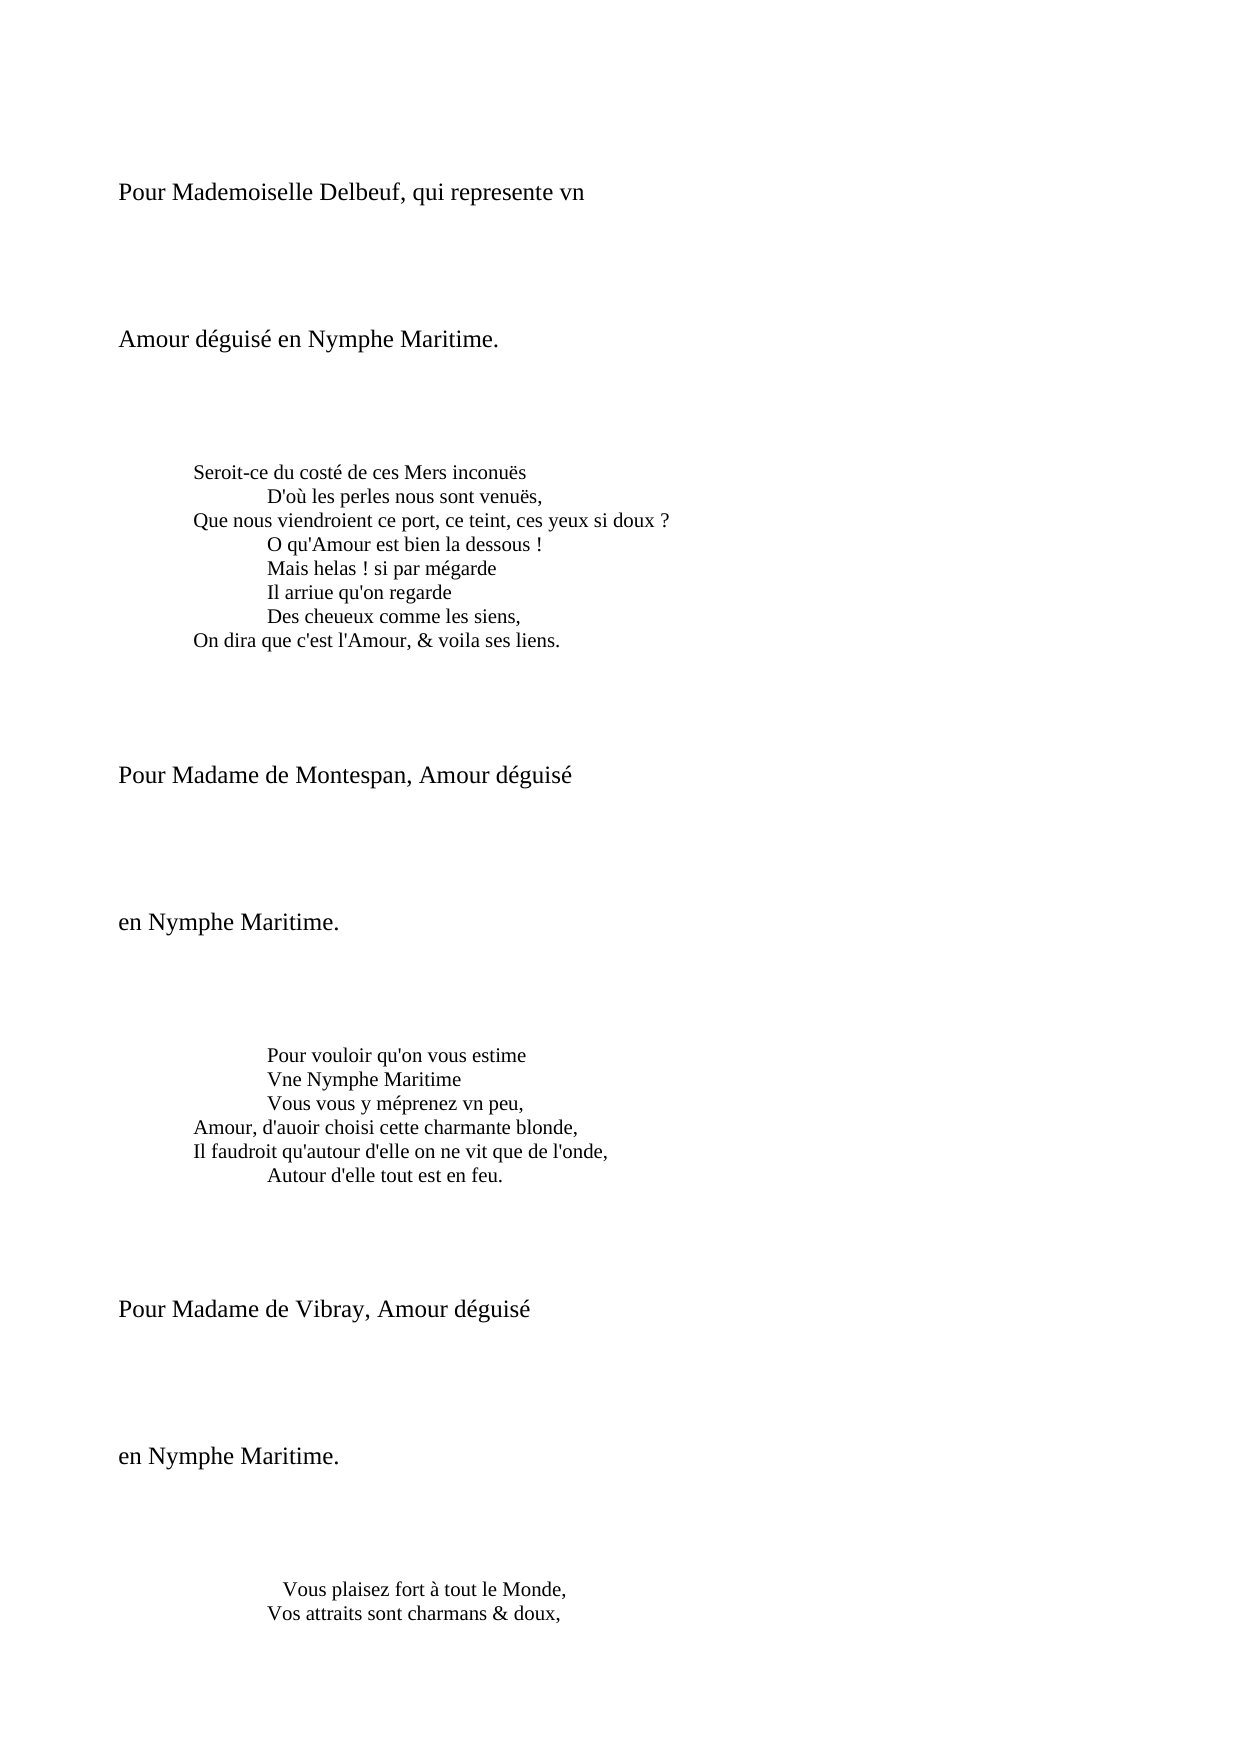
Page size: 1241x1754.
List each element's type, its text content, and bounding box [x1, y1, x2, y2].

text Pour vouloir qu'on vous estime [193, 1042, 1122, 1067]
text Il arriue qu'on regarde [193, 580, 1122, 604]
text Vous plaisez fort à tout le Monde, [193, 1577, 1122, 1601]
text Vous vous y méprenez vn peu, [193, 1091, 1122, 1115]
text Mais helas ! si par mégarde [193, 556, 1122, 580]
text On dira que c'est l'Amour, & voila ses liens. [193, 628, 1122, 652]
text Amour déguisé en Nymphe Maritime. [118, 324, 1122, 353]
text O qu'Amour est bien la dessous ! [193, 532, 1122, 556]
text Il faudroit qu'autour d'elle on ne vit que de l'onde, [193, 1139, 1122, 1163]
text D'où les perles nous sont venuës, [193, 484, 1122, 508]
text Vos attraits sont charmans & doux, [193, 1601, 1122, 1625]
text Des cheueux comme les siens, [193, 604, 1122, 628]
text Amour, d'auoir choisi cette charmante blonde, [193, 1115, 1122, 1139]
text Pour Madame de Montespan, Amour déguisé [118, 760, 1122, 788]
text en Nymphe Maritime. [118, 1441, 1122, 1470]
text Seroit-ce du costé de ces Mers inconuës [193, 460, 1122, 484]
text Pour Mademoiselle Delbeuf, qui represente vn [118, 177, 1122, 206]
text Autour d'elle tout est en feu. [193, 1163, 1122, 1187]
text Que nous viendroient ce port, ce teint, ces yeux si doux ? [193, 508, 1122, 532]
text Pour Madame de Vibray, Amour déguisé [118, 1294, 1122, 1323]
text en Nymphe Maritime. [118, 907, 1122, 935]
text Vne Nymphe Maritime [193, 1067, 1122, 1091]
